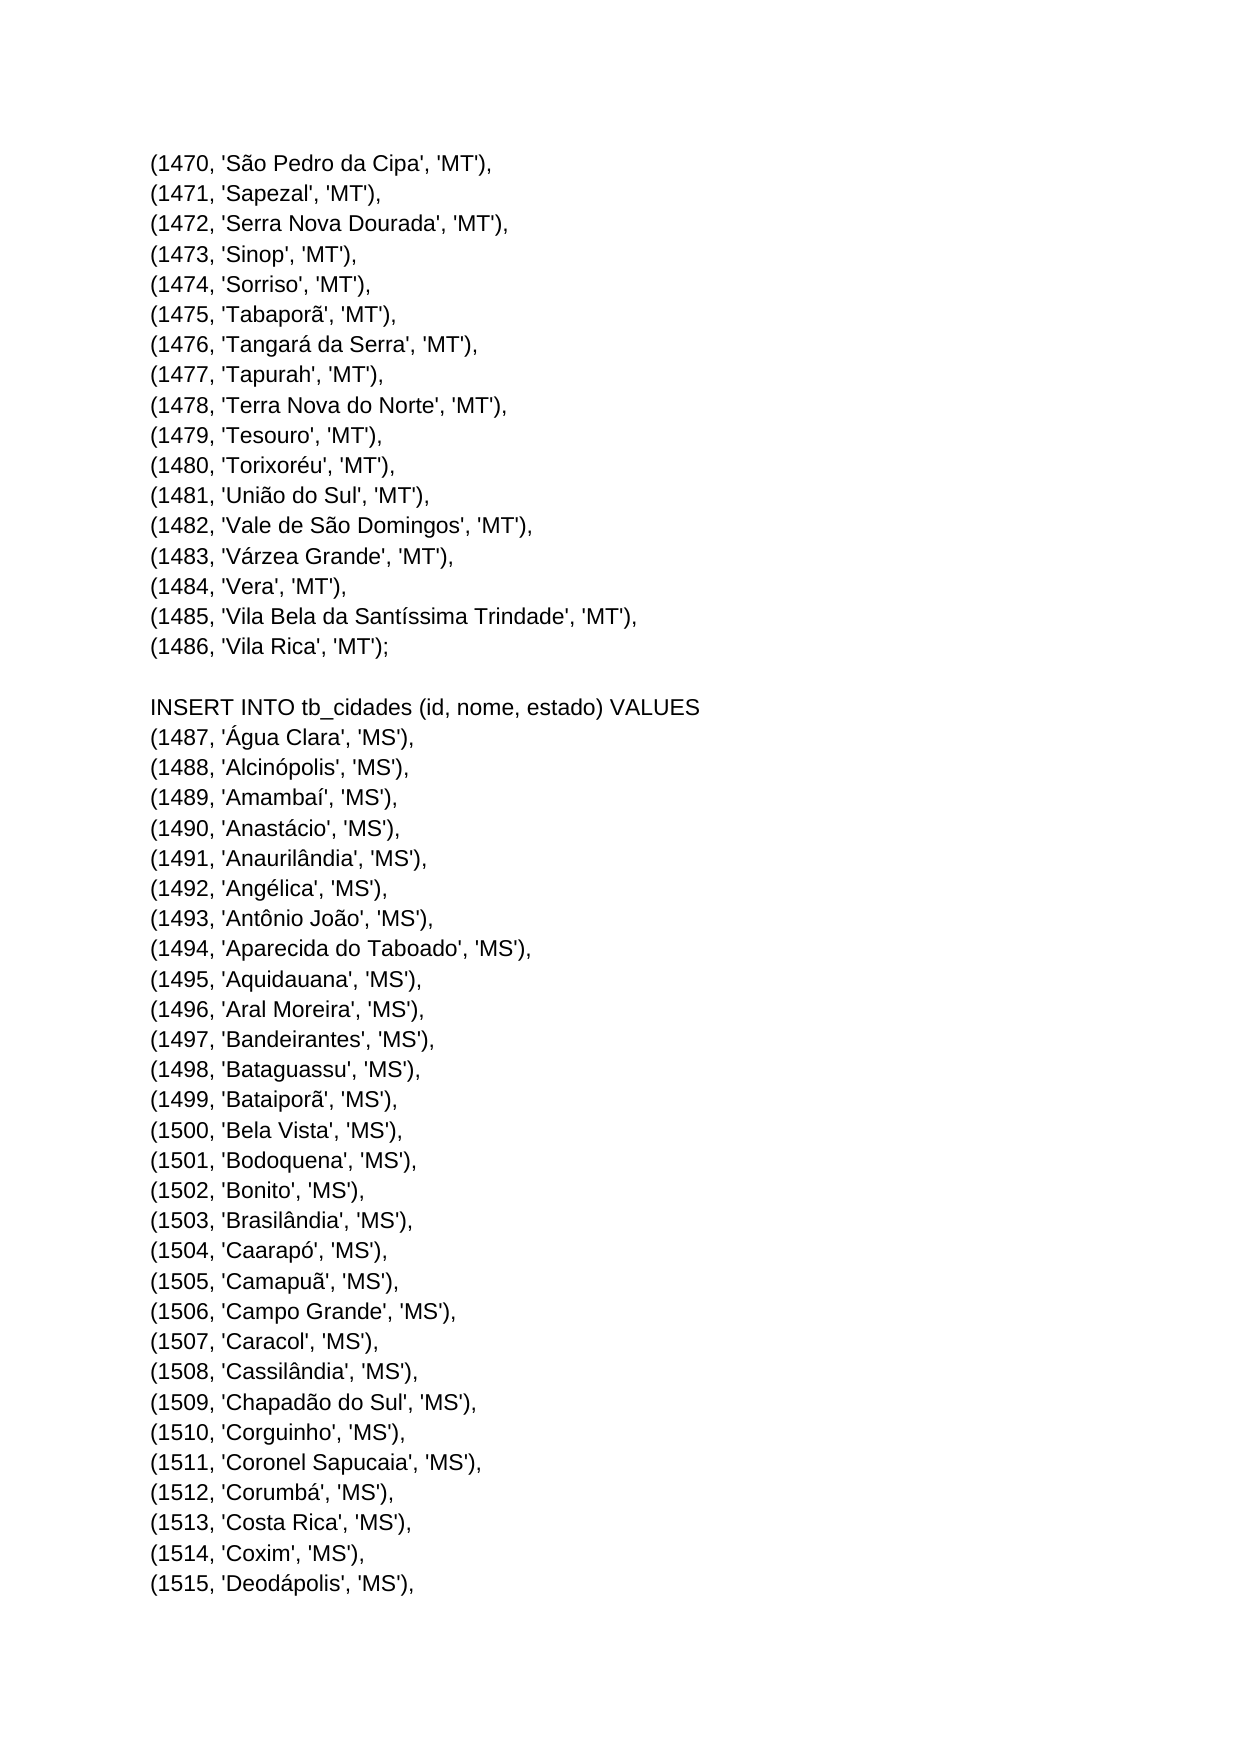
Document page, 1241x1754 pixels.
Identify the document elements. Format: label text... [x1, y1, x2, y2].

text (1487, 'Água Clara', 'MS'), [150, 724, 1090, 750]
text (1510, 'Corguinho', 'MS'), [150, 1419, 1090, 1445]
text INSERT INTO tb_cidades (id, nome, estado) VALUES [150, 694, 1090, 720]
text (1511, 'Coronel Sapucaia', 'MS'), [150, 1449, 1090, 1475]
text (1499, 'Bataiporã', 'MS'), [150, 1086, 1090, 1113]
text (1470, 'São Pedro da Cipa', 'MT'), [150, 150, 1090, 176]
text (1485, 'Vila Bela da Santíssima Trindade', 'MT'), [150, 603, 1090, 629]
text (1507, 'Caracol', 'MS'), [150, 1328, 1090, 1354]
text (1496, 'Aral Moreira', 'MS'), [150, 996, 1090, 1022]
text (1478, 'Terra Nova do Norte', 'MT'), [150, 392, 1090, 418]
text (1506, 'Campo Grande', 'MS'), [150, 1298, 1090, 1324]
text (1512, 'Corumbá', 'MS'), [150, 1479, 1090, 1506]
text (1480, 'Torixoréu', 'MT'), [150, 452, 1090, 478]
text (1471, 'Sapezal', 'MT'), [150, 180, 1090, 207]
text (1508, 'Cassilândia', 'MS'), [150, 1358, 1090, 1385]
text (1488, 'Alcinópolis', 'MS'), [150, 754, 1090, 781]
text (1475, 'Tabaporã', 'MT'), [150, 301, 1090, 327]
text (1509, 'Chapadão do Sul', 'MS'), [150, 1388, 1090, 1415]
text (1472, 'Serra Nova Dourada', 'MT'), [150, 210, 1090, 237]
text (1484, 'Vera', 'MT'), [150, 573, 1090, 599]
text (1489, 'Amambaí', 'MS'), [150, 784, 1090, 811]
text (1504, 'Caarapó', 'MS'), [150, 1237, 1090, 1264]
text (1479, 'Tesouro', 'MT'), [150, 422, 1090, 448]
text (1493, 'Antônio João', 'MS'), [150, 905, 1090, 932]
text (1497, 'Bandeirantes', 'MS'), [150, 1026, 1090, 1052]
text (1482, 'Vale de São Domingos', 'MT'), [150, 512, 1090, 539]
text (1501, 'Bodoquena', 'MS'), [150, 1147, 1090, 1173]
text (1515, 'Deodápolis', 'MS'), [150, 1570, 1090, 1596]
text (1503, 'Brasilândia', 'MS'), [150, 1207, 1090, 1234]
text (1481, 'União do Sul', 'MT'), [150, 482, 1090, 509]
text (1513, 'Costa Rica', 'MS'), [150, 1509, 1090, 1536]
text (1502, 'Bonito', 'MS'), [150, 1177, 1090, 1203]
text (1498, 'Bataguassu', 'MS'), [150, 1056, 1090, 1083]
text (1490, 'Anastácio', 'MS'), [150, 814, 1090, 841]
text (1505, 'Camapuã', 'MS'), [150, 1268, 1090, 1294]
text (1491, 'Anaurilândia', 'MS'), [150, 845, 1090, 871]
text (1477, 'Tapurah', 'MT'), [150, 361, 1090, 388]
text (1492, 'Angélica', 'MS'), [150, 875, 1090, 901]
text (1486, 'Vila Rica', 'MT'); [150, 633, 1090, 660]
text (1494, 'Aparecida do Taboado', 'MS'), [150, 935, 1090, 962]
text (1473, 'Sinop', 'MT'), [150, 241, 1090, 267]
text (1483, 'Várzea Grande', 'MT'), [150, 543, 1090, 569]
text (1476, 'Tangará da Serra', 'MT'), [150, 331, 1090, 358]
text (1500, 'Bela Vista', 'MS'), [150, 1117, 1090, 1143]
text (1495, 'Aquidauana', 'MS'), [150, 966, 1090, 992]
text (1474, 'Sorriso', 'MT'), [150, 271, 1090, 297]
text (1514, 'Coxim', 'MS'), [150, 1539, 1090, 1566]
